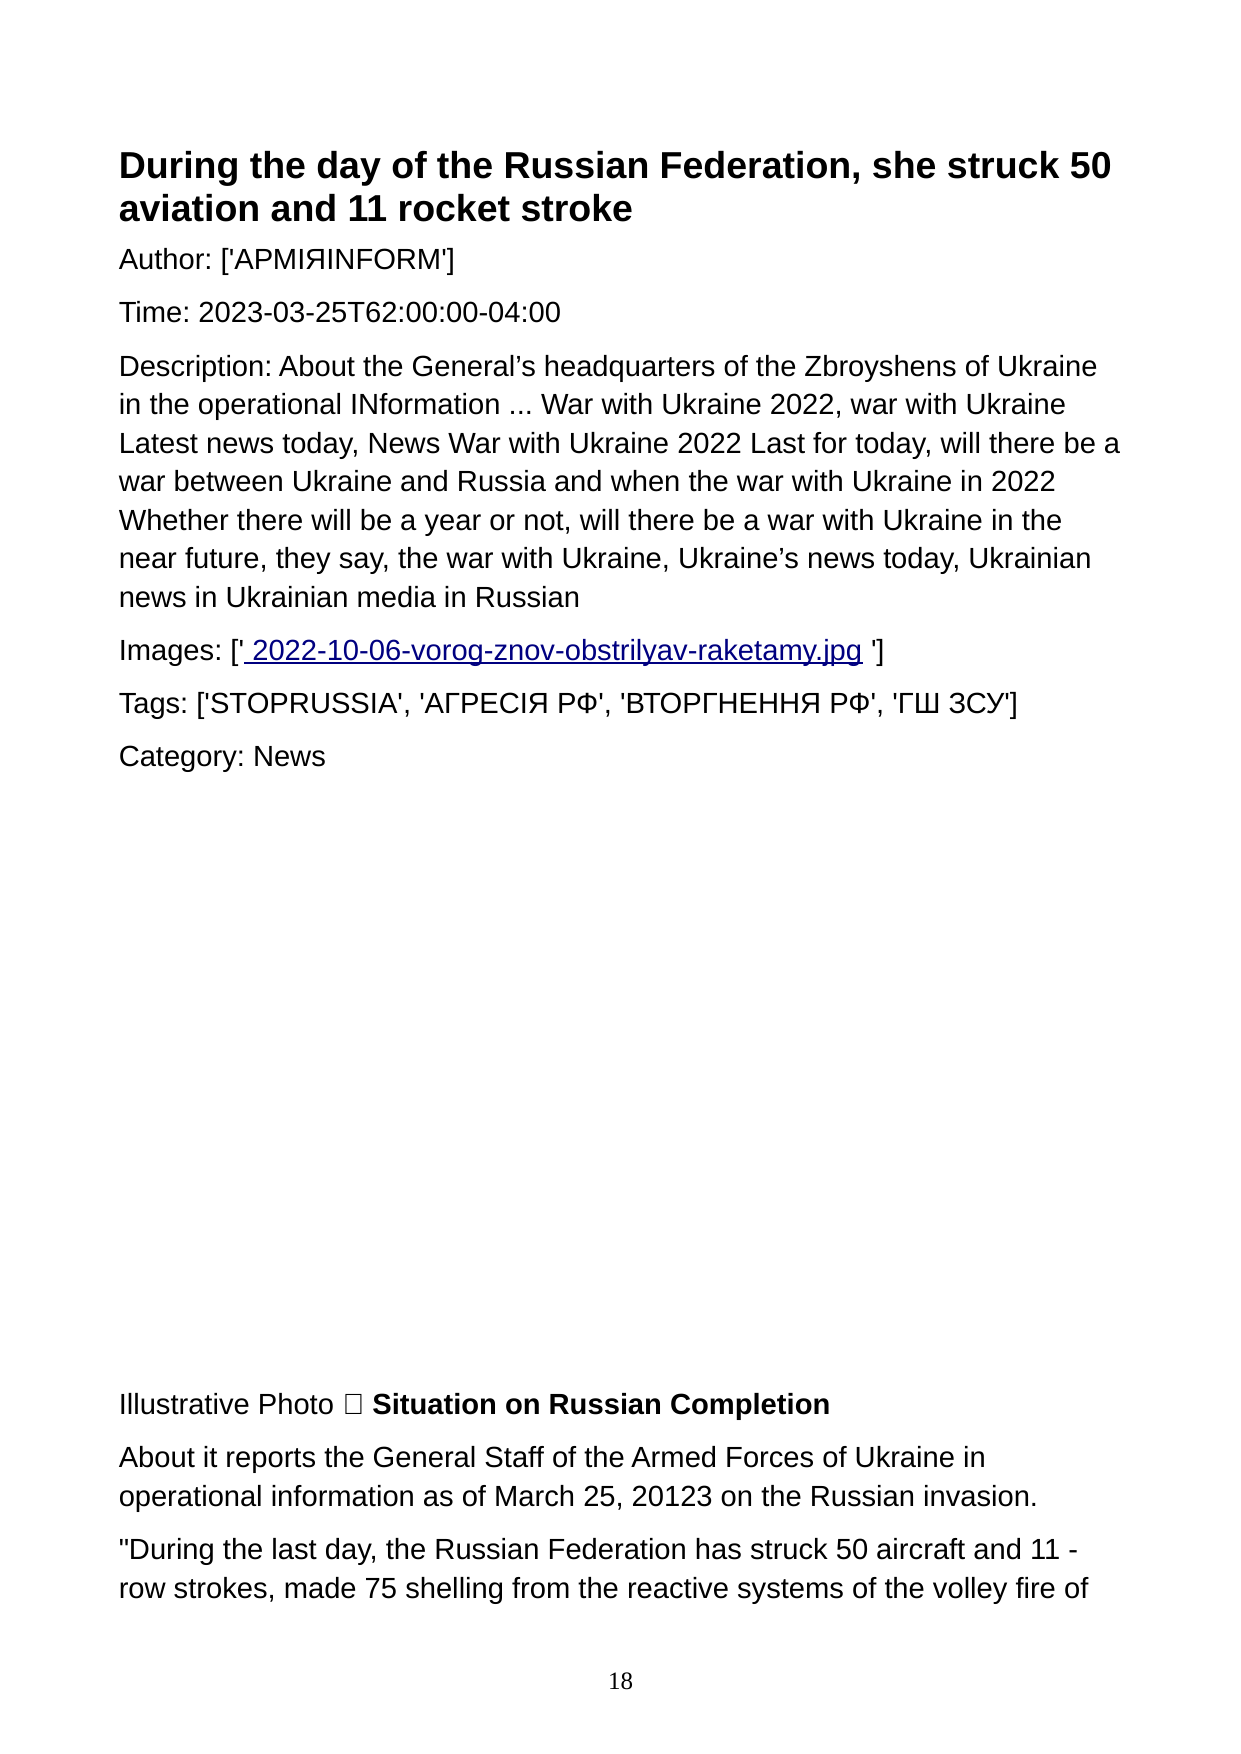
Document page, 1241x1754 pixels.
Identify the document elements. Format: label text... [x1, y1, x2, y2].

text Illustrative Photo 🔥 Situation on Russian Completion [118, 792, 1122, 1421]
text Tags: ['STOPRUSSIA', 'АГРЕСІЯ РФ', 'ВТОРГНЕННЯ РФ', 'ГШ ЗСУ'] [118, 686, 1122, 719]
text Description: About the General’s headquarters of the Zbroyshens of Ukraine in the operational INformation ... War with Ukraine 2022, war with Ukraine Latest news today, News War with Ukraine 2022 Last for today, will there be a war between Ukraine and Russia and when the war with Ukraine in 2022 Whether there will be a year or not, will there be a war with Ukraine in the near future, they say, the war with Ukraine, Ukraine’s news today, Ukrainian news in Ukrainian media in Russian [118, 348, 1122, 613]
text "During the last day, the Russian Federation has struck 50 aircraft and 11 -row strokes, made 75 shelling from the reactive systems of the volley fire of [118, 1532, 1122, 1604]
subtitle During the day of the Russian Federation, she struck 50 aviation and 11 rocket stroke [118, 143, 1122, 230]
text About it reports the General Staff of the Armed Forces of Ukraine in operational information as of March 25, 20123 on the Russian invasion. [118, 1441, 1122, 1513]
text Images: [' 2022-10-06-vorog-znov-obstrilyav-raketamy.jpg '] [118, 633, 1122, 666]
text Time: 2023-03-25T62:00:00-04:00 [118, 295, 1122, 329]
text Author: ['АРМІЯINFORM'] [118, 242, 1122, 276]
text Category: News [118, 739, 1122, 773]
